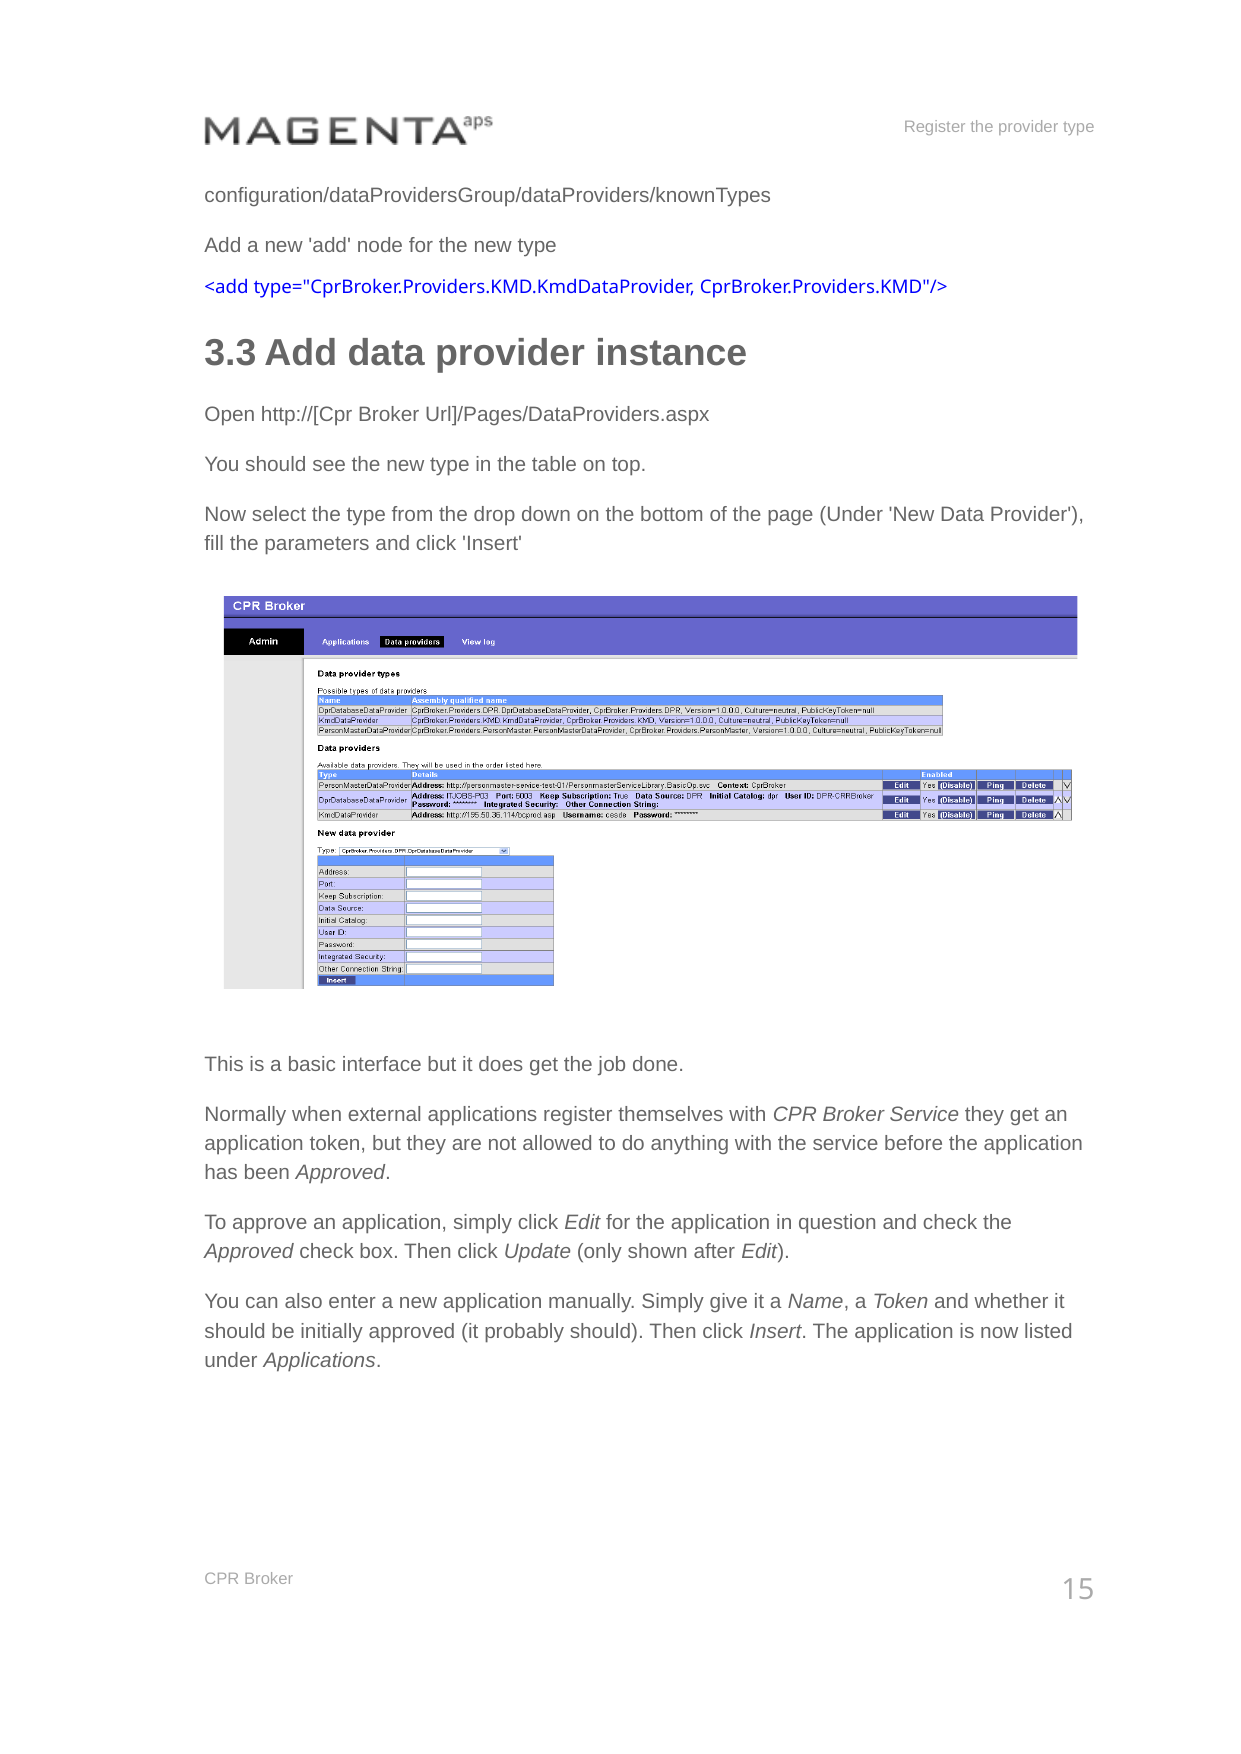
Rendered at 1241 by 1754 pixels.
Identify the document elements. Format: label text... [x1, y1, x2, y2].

text Now select the type from the drop down on the bottom of the page (Under 'New Data Provider'), fill the parameters and click 'Insert' [204, 498, 1094, 556]
text <add type="CprBroker.Providers.KMD.KmdDataProvider, CprBroker.Providers.KMD"/> [204, 279, 1094, 298]
picture [204, 116, 494, 145]
text You can also enter a new application manually. Simply give it a Name, a Token and whether it should be initially approved (it probably should). Then click Insert. The application is now listed under Applications. [204, 1286, 1094, 1373]
text You should see the new type in the table on top. [204, 448, 1094, 477]
text To approve an application, simply click Edit for the application in question and check the Approved check box. Then click Update (only shown after Edit). [204, 1206, 1094, 1265]
picture [223, 596, 1078, 989]
text Add a new 'add' node for the new type [204, 229, 1094, 259]
text Normally when external applications register themselves with CPR Broker Service they get an application token, but they are not allowed to do anything with the service before the application has been Approved. [204, 1098, 1094, 1186]
text This is a basic interface but it does get the job done. [204, 1048, 1094, 1077]
text configuration/dataProvidersGroup/dataProviders/knownTypes [204, 179, 1094, 209]
subtitle Add data provider instance [204, 318, 1094, 377]
text Open http://[Cpr Broker Url]/Pages/DataProviders.aspx [204, 398, 1094, 427]
